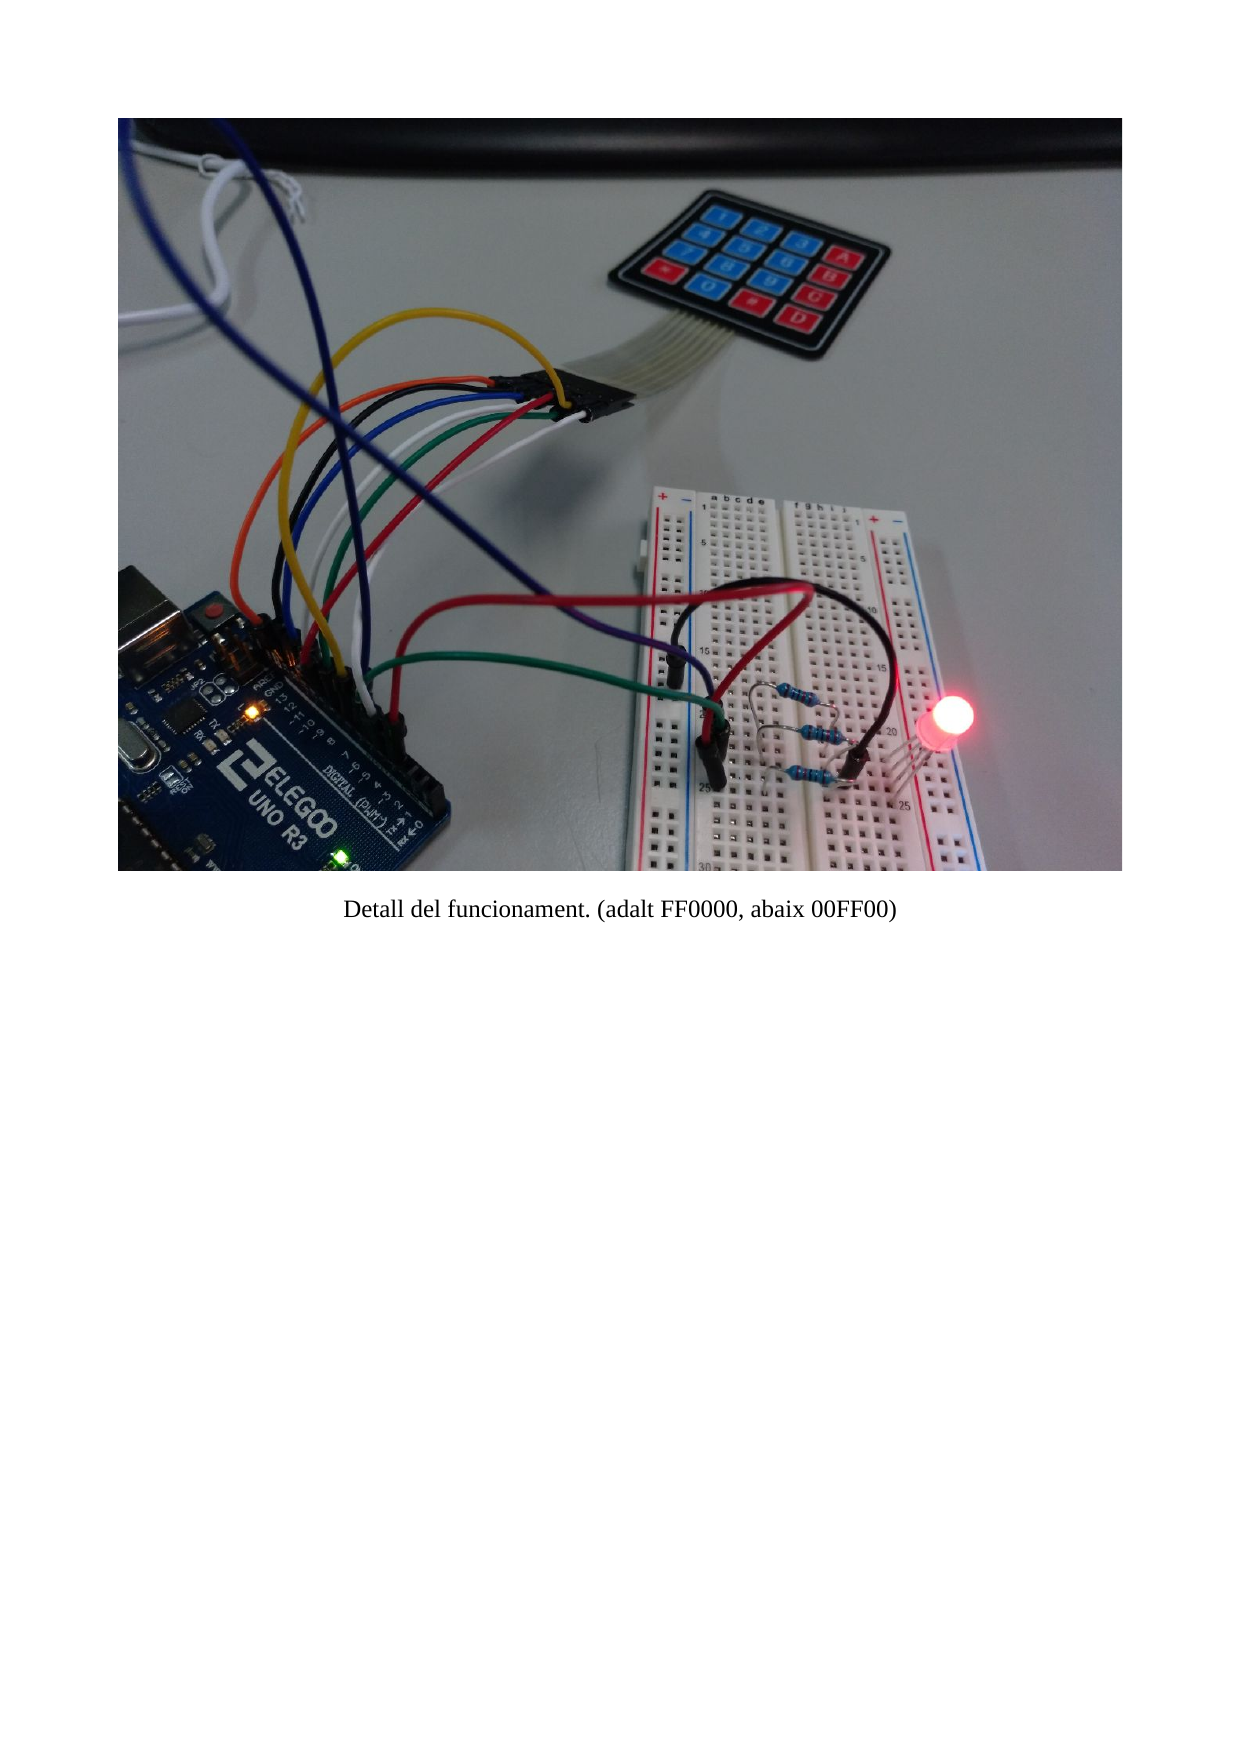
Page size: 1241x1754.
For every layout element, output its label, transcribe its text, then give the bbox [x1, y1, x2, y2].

picture [118, 118, 1123, 871]
text Detall del funcionament. (adalt FF0000, abaix 00FF00) [118, 894, 1122, 923]
